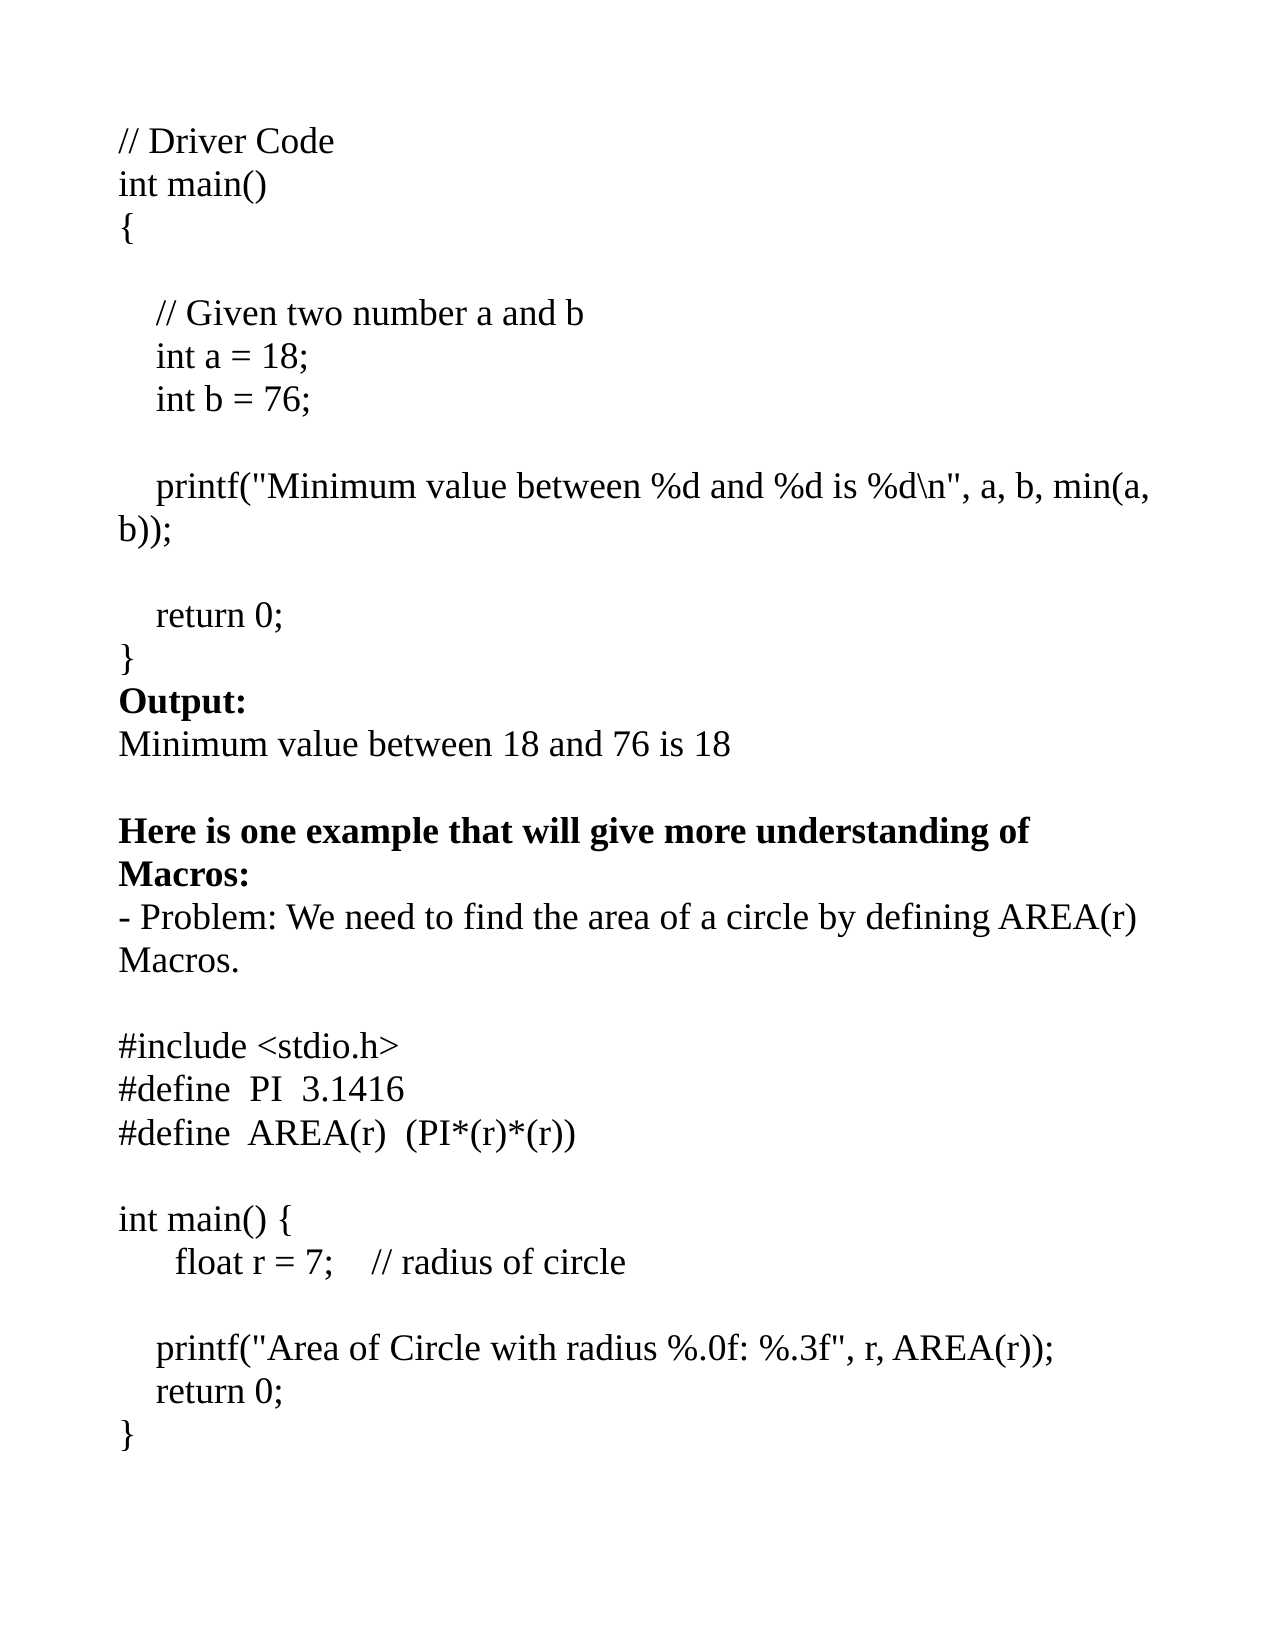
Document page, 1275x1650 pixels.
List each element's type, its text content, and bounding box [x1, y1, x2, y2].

text } [118, 1412, 1157, 1455]
text int b = 76; [118, 377, 1157, 420]
text // Driver Code [118, 118, 1157, 161]
text int main() { [118, 1196, 1157, 1239]
text // Given two number a and b [118, 291, 1157, 334]
text #include <stdio.h> [118, 1024, 1157, 1067]
text } [118, 636, 1157, 679]
text { [118, 204, 1157, 247]
text Output: [118, 679, 1157, 722]
text #define AREA(r) (PI*(r)*(r)) [118, 1110, 1157, 1153]
text - Problem: We need to find the area of a circle by defining AREA(r) Macros. [118, 894, 1157, 981]
text return 0; [118, 592, 1157, 636]
text Here is one example that will give more understanding of Macros: [118, 808, 1157, 894]
text #define PI 3.1416 [118, 1067, 1157, 1110]
text float r = 7; // radius of circle [118, 1239, 1157, 1282]
text return 0; [118, 1369, 1157, 1412]
text int main() [118, 161, 1157, 204]
text Minimum value between 18 and 76 is 18 [118, 722, 1157, 765]
text int a = 18; [118, 334, 1157, 377]
text printf("Minimum value between %d and %d is %d\n", a, b, min(a, b)); [118, 463, 1157, 549]
text printf("Area of Circle with radius %.0f: %.3f", r, AREA(r)); [118, 1326, 1157, 1369]
